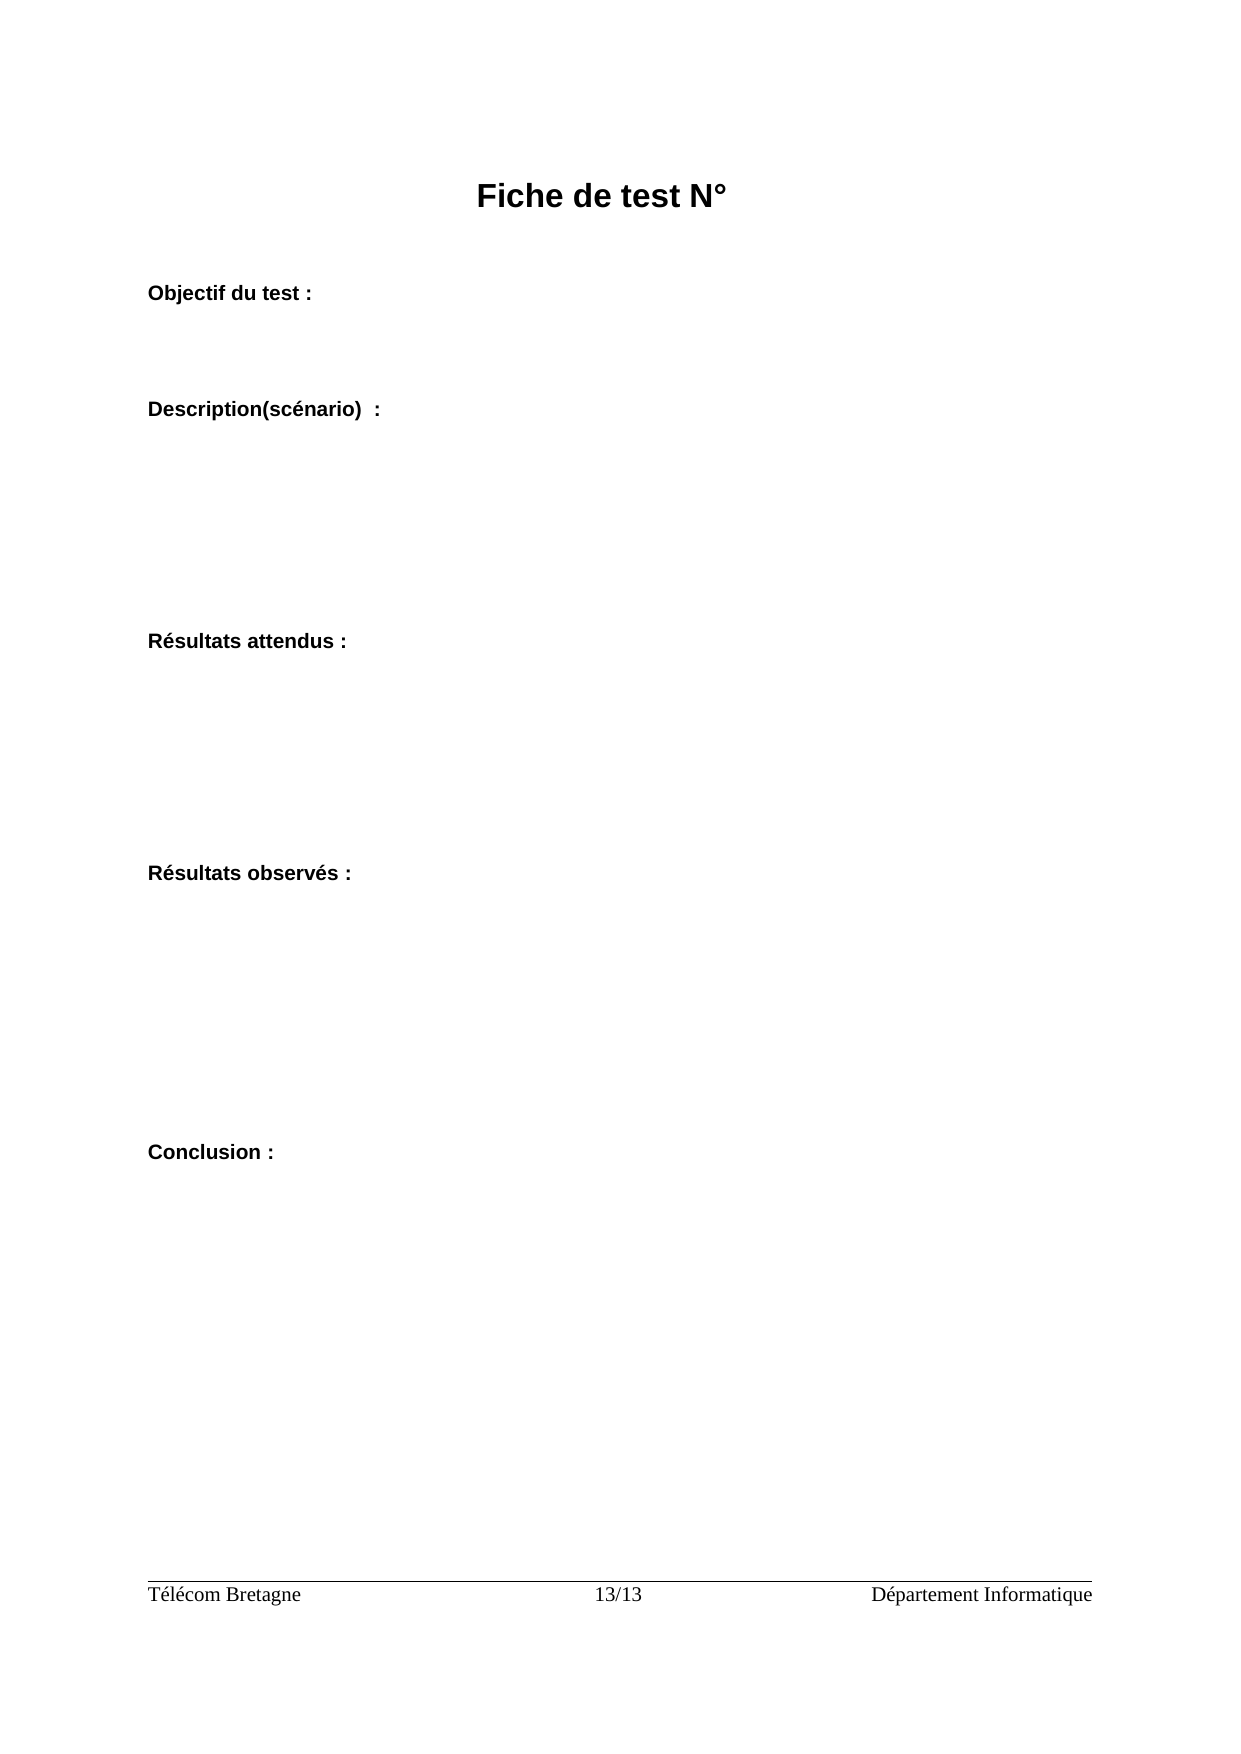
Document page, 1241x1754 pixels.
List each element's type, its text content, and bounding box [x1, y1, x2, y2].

text Résultats observés : [148, 862, 1092, 885]
subtitle Conclusion : [148, 1141, 1092, 1164]
text Objectif du test : [148, 281, 1092, 304]
text Description(scénario) : [148, 397, 1092, 421]
title Fiche de test N° [148, 177, 1092, 214]
text Résultats attendus : [148, 630, 1092, 653]
